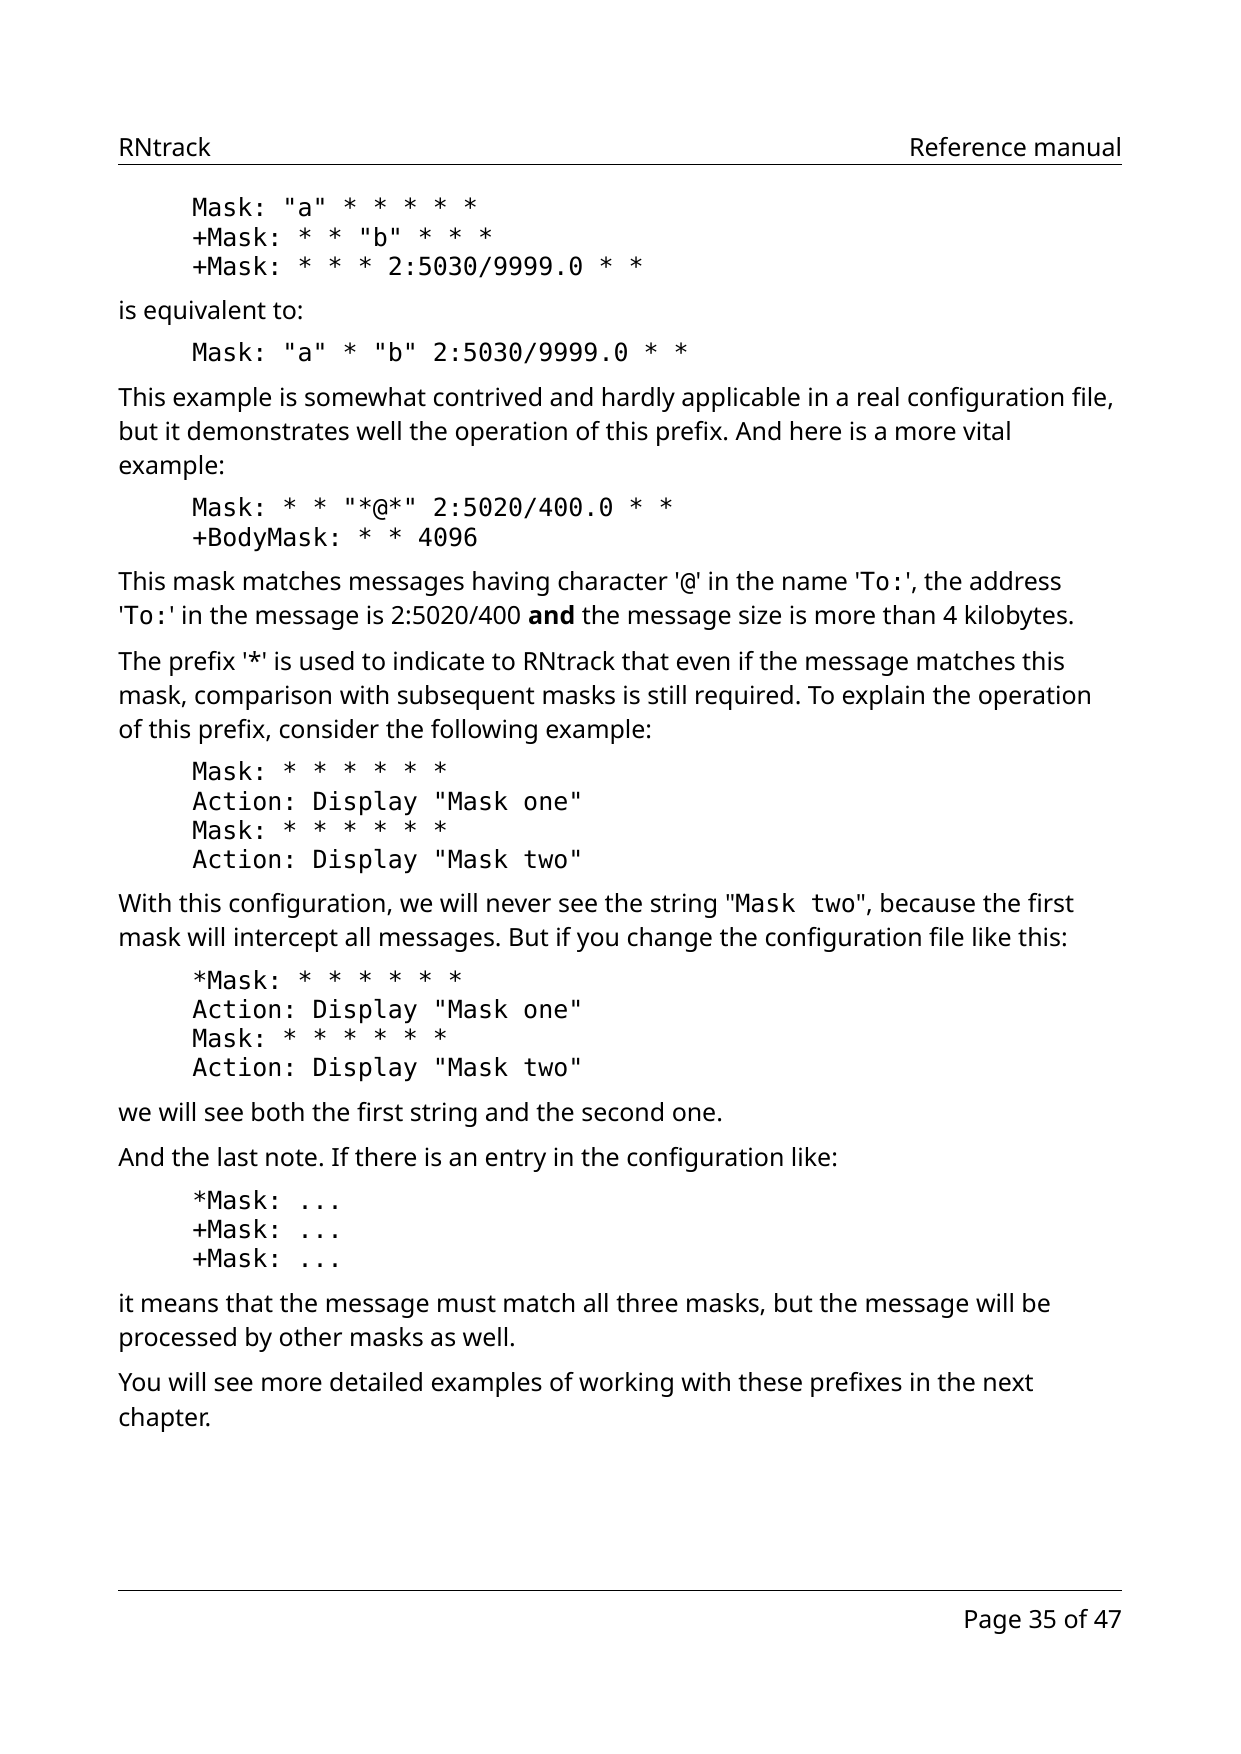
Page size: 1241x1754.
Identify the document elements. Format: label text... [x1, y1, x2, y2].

text we will see both the first string and the second one. [118, 1094, 1122, 1128]
text Mask: "a" * * * * * +Mask: * * "b" * * * +Mask: * * * 2:5030/9999.0 * * [192, 193, 1122, 281]
text is equivalent to: [118, 293, 1122, 327]
text The prefix '*' is used to indicate to RNtrack that even if the message matches this mask, comparison with subsequent masks is still required. To explain the operation of this prefix, consider the following example: [118, 643, 1122, 746]
text it means that the message must match all three masks, but the message will be processed by other masks as well. [118, 1285, 1122, 1353]
text *Mask: * * * * * * Action: Display "Mask one" Mask: * * * * * * Action: Display "Mask two" [192, 966, 1122, 1082]
text Mask: * * * * * * Action: Display "Mask one" Mask: * * * * * * Action: Display "Mask two" [192, 757, 1122, 874]
text And the last note. If there is an entry in the configuration like: [118, 1140, 1122, 1174]
text You will see more detailed examples of working with these prefixes in the next chapter. [118, 1365, 1122, 1433]
text Mask: * * "*@*" 2:5020/400.0 * * +BodyMask: * * 4096 [192, 493, 1122, 552]
text With this configuration, we will never see the string "Mask two", because the first mask will intercept all messages. But if you change the configuration file like this: [118, 886, 1122, 954]
text This mask matches messages having character '@' in the name 'To:', the address 'To:' in the message is 2:5020/400 and the message size is more than 4 kilobytes. [118, 564, 1122, 632]
text Mask: "a" * "b" 2:5030/9999.0 * * [192, 339, 1122, 368]
text This example is somewhat contrived and hardly applicable in a real configuration file, but it demonstrates well the operation of this prefix. And here is a more vital example: [118, 379, 1122, 482]
text *Mask: ... +Mask: ... +Mask: ... [192, 1186, 1122, 1273]
